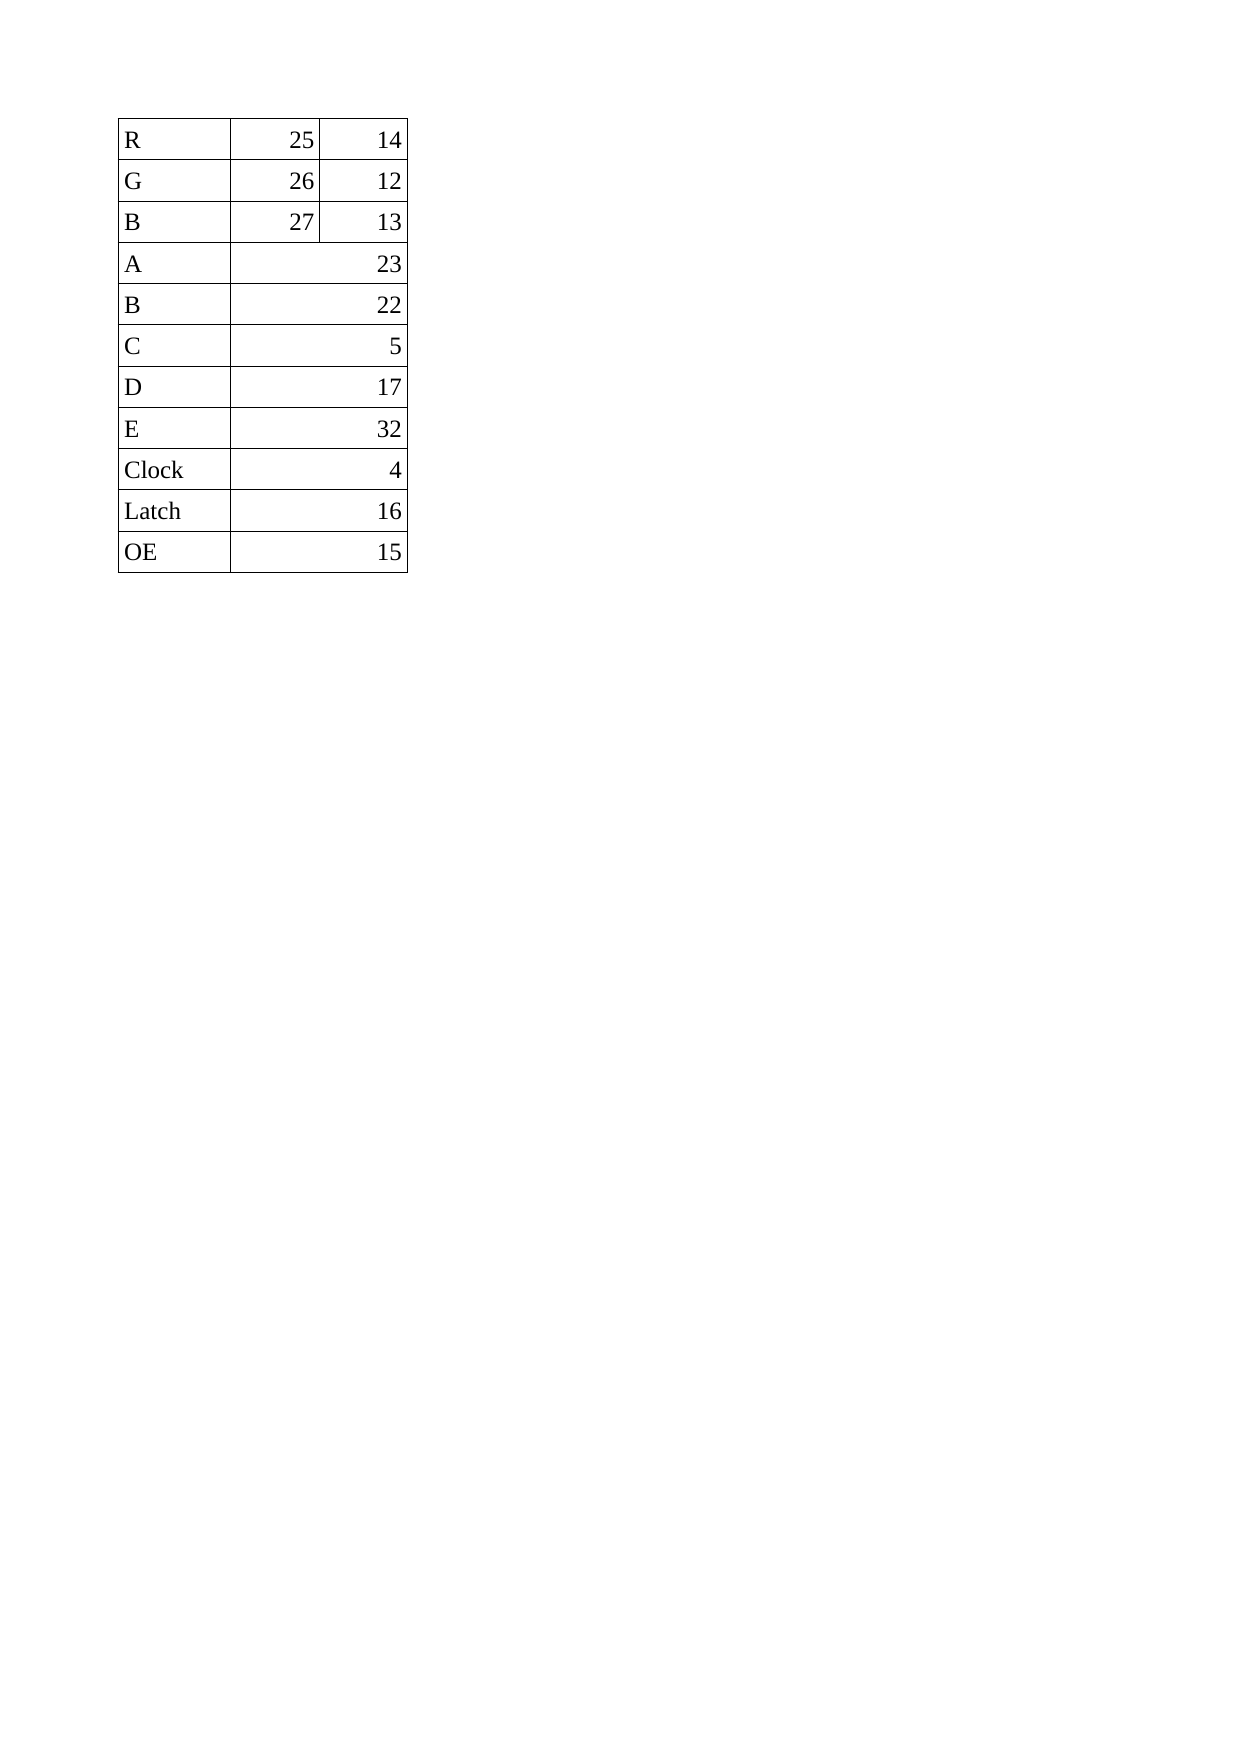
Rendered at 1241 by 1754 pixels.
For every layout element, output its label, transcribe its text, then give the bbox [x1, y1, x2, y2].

table_cell 13 [320, 202, 407, 242]
table_cell 22 [231, 284, 407, 324]
table_cell 15 [231, 532, 407, 572]
table_cell 17 [231, 367, 407, 407]
table_cell 4 [231, 449, 407, 489]
table_cell 23 [231, 243, 407, 283]
table_cell B [119, 284, 230, 324]
table_cell OE [119, 532, 230, 572]
table_cell 5 [231, 325, 407, 366]
table_cell 12 [320, 160, 407, 201]
table_cell 16 [231, 490, 407, 531]
table_cell B [119, 202, 230, 242]
table_cell A [119, 243, 230, 283]
table_cell 27 [231, 202, 319, 242]
table_cell 26 [231, 160, 319, 201]
table_cell Clock [119, 449, 230, 489]
table_cell G [119, 160, 230, 201]
table_cell C [119, 325, 230, 366]
table_cell 32 [231, 408, 407, 448]
table_cell D [119, 367, 230, 407]
table_cell Latch [119, 490, 230, 531]
table_cell E [119, 408, 230, 448]
table_header R [119, 119, 230, 159]
table_header 14 [320, 119, 407, 159]
table_header 25 [231, 119, 319, 159]
